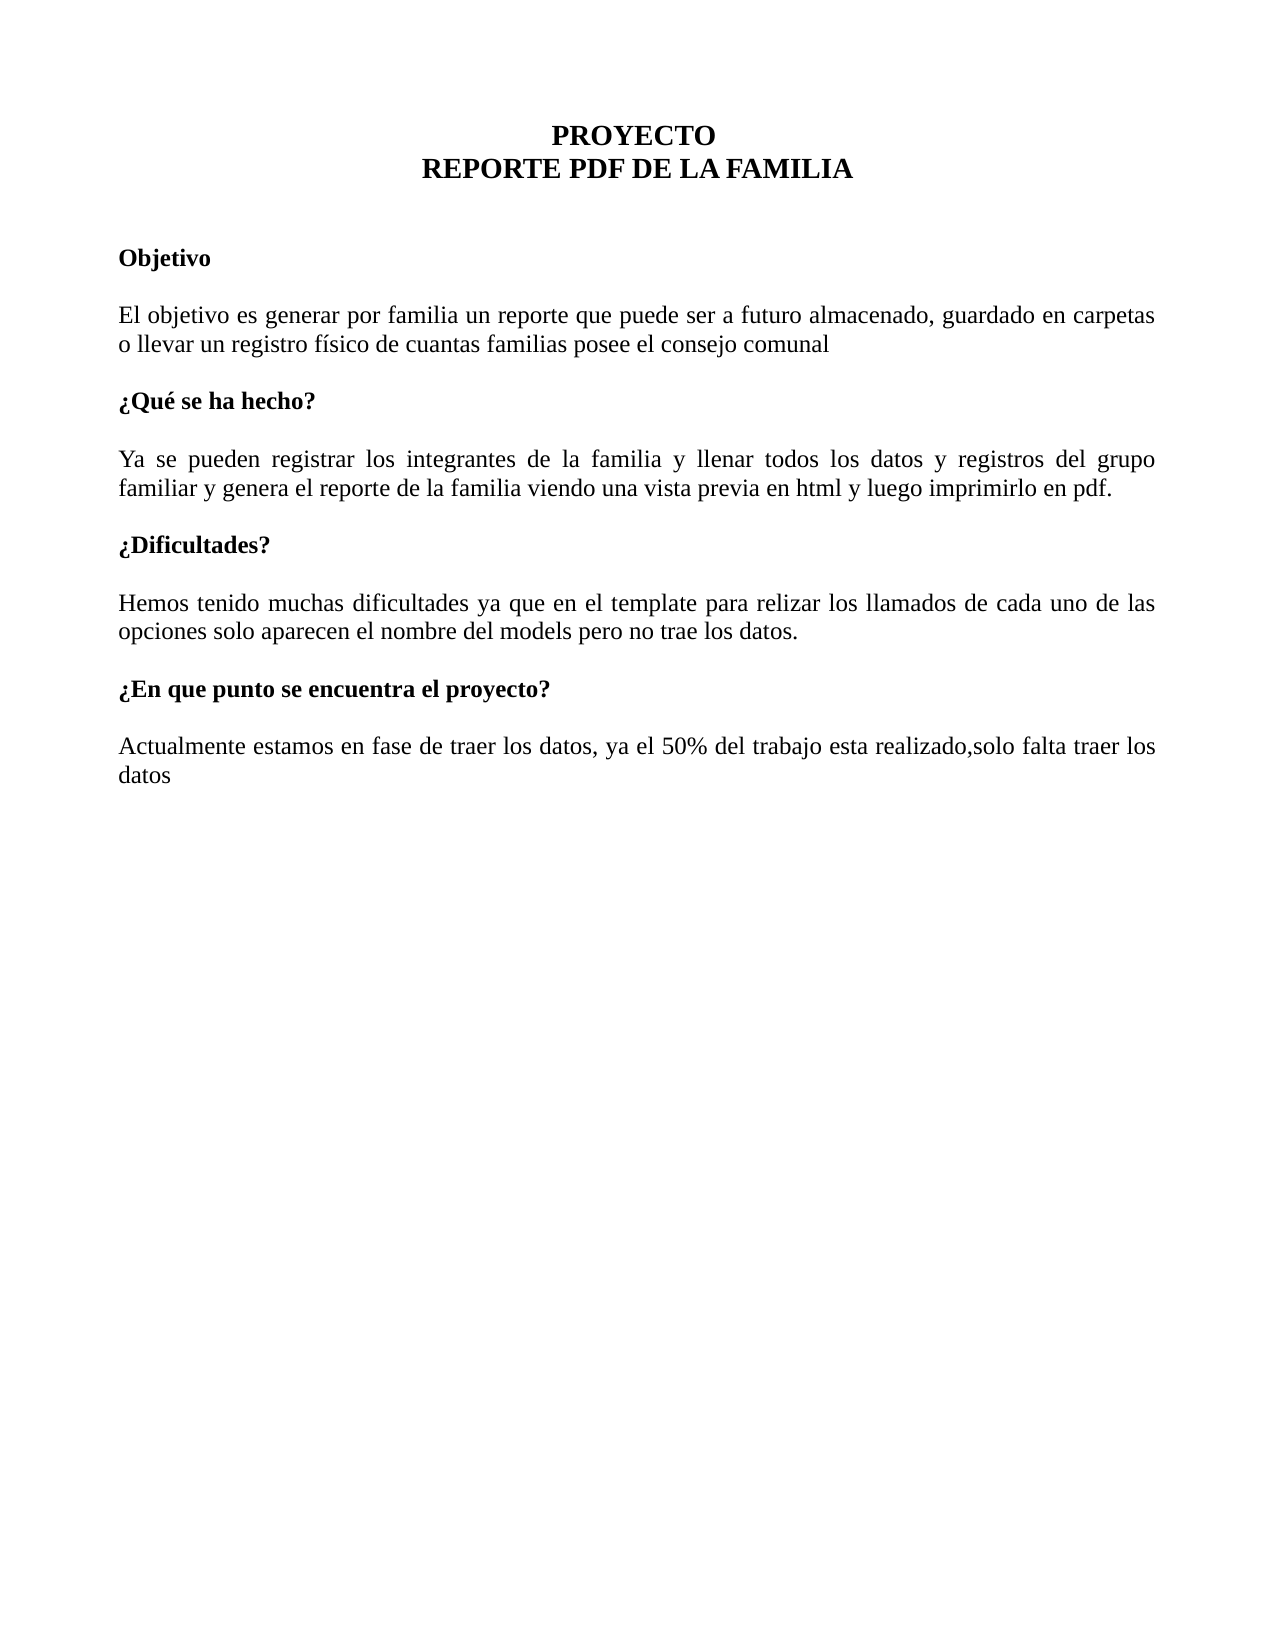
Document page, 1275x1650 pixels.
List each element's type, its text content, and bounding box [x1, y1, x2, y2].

text REPORTE PDF DE LA FAMILIA [118, 152, 1157, 185]
text Ya se pueden registrar los integrantes de la familia y llenar todos los datos y registros del grupo familiar y genera el reporte de la familia viendo una vista previa en html y luego imprimirlo en pdf. [118, 444, 1157, 501]
text Actualmente estamos en fase de traer los datos, ya el 50% del trabajo esta realizado,solo falta traer los datos [118, 731, 1157, 789]
text PROYECTO [118, 118, 1157, 152]
text Hemos tenido muchas dificultades ya que en el template para relizar los llamados de cada uno de las opciones solo aparecen el nombre del models pero no trae los datos. [118, 588, 1157, 645]
text ¿Qué se ha hecho? [118, 386, 1157, 415]
text El objetivo es generar por familia un reporte que puede ser a futuro almacenado, guardado en carpetas o llevar un registro físico de cuantas familias posee el consejo comunal [118, 300, 1157, 358]
text Objetivo [118, 243, 1157, 271]
text ¿En que punto se encuentra el proyecto? [118, 674, 1157, 703]
text ¿Dificultades? [118, 530, 1157, 559]
